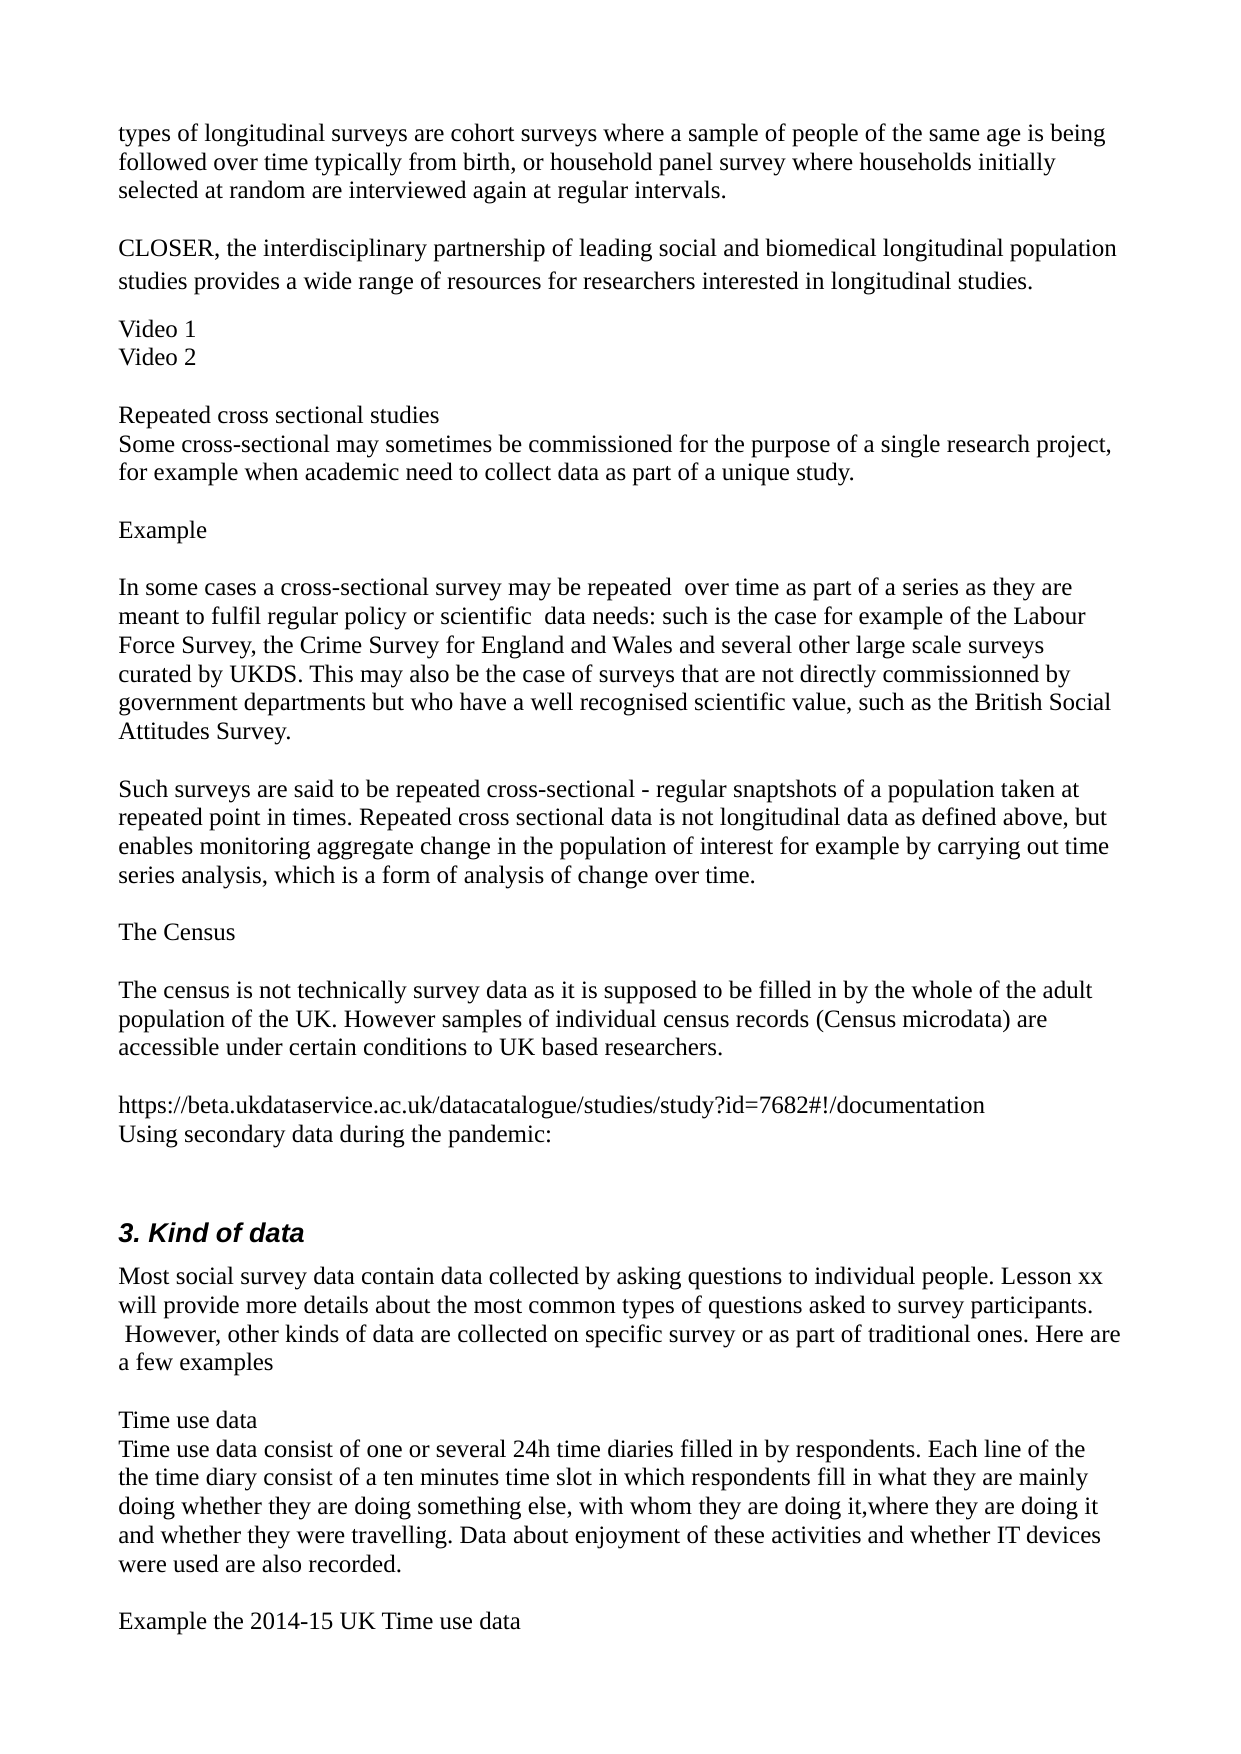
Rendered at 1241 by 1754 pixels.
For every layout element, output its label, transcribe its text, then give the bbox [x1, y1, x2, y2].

text Most social survey data contain data collected by asking questions to individual people. Lesson xx will provide more details about the most common types of questions asked to survey participants. [118, 1261, 1122, 1319]
text Example the 2014-15 UK Time use data [118, 1606, 1122, 1635]
text Time use data consist of one or several 24h time diaries filled in by respondents. Each line of the the time diary consist of a ten minutes time slot in which respondents fill in what they are mainly doing whether they are doing something else, with whom they are doing it,where they are doing it and whether they were travelling. Data about enjoyment of these activities and whether IT devices were used are also recorded. [118, 1434, 1122, 1577]
text Video 1 [118, 314, 1122, 342]
text Repeated cross sectional studies [118, 400, 1122, 429]
text CLOSER, the interdisciplinary partnership of leading social and biomedical longitudinal population studies provides a wide range of resources for researchers interested in longitudinal studies. [118, 233, 1122, 295]
text Such surveys are said to be repeated cross-sectional - regular snaptshots of a population taken at repeated point in times. Repeated cross sectional data is not longitudinal data as defined above, but enables monitoring aggregate change in the population of interest for example by carrying out time series analysis, which is a form of analysis of change over time. [118, 774, 1122, 889]
text Example [118, 515, 1122, 544]
text The census is not technically survey data as it is supposed to be filled in by the whole of the adult population of the UK. However samples of individual census records (Census microdata) are accessible under certain conditions to UK based researchers. [118, 975, 1122, 1061]
text types of longitudinal surveys are cohort surveys where a sample of people of the same age is being followed over time typically from birth, or household panel survey where households initially selected at random are interviewed again at regular intervals. [118, 118, 1122, 204]
text Time use data [118, 1405, 1122, 1434]
text The Census [118, 917, 1122, 946]
text Some cross-sectional may sometimes be commissioned for the purpose of a single research project, for example when academic need to collect data as part of a unique study. [118, 429, 1122, 486]
text Video 2 [118, 342, 1122, 371]
text Using secondary data during the pandemic: [118, 1119, 1122, 1147]
text https://beta.ukdataservice.ac.uk/datacatalogue/studies/study?id=7682#!/documentation [118, 1090, 1122, 1119]
subtitle 3. Kind of data [118, 1217, 1122, 1249]
text In some cases a cross-sectional survey may be repeated over time as part of a series as they are meant to fulfil regular policy or scientific data needs: such is the case for example of the Labour Force Survey, the Crime Survey for England and Wales and several other large scale surveys curated by UKDS. This may also be the case of surveys that are not directly commissionned by government departments but who have a well recognised scientific value, such as the British Social Attitudes Survey. [118, 572, 1122, 745]
text However, other kinds of data are collected on specific survey or as part of traditional ones. Here are a few examples [118, 1319, 1122, 1376]
